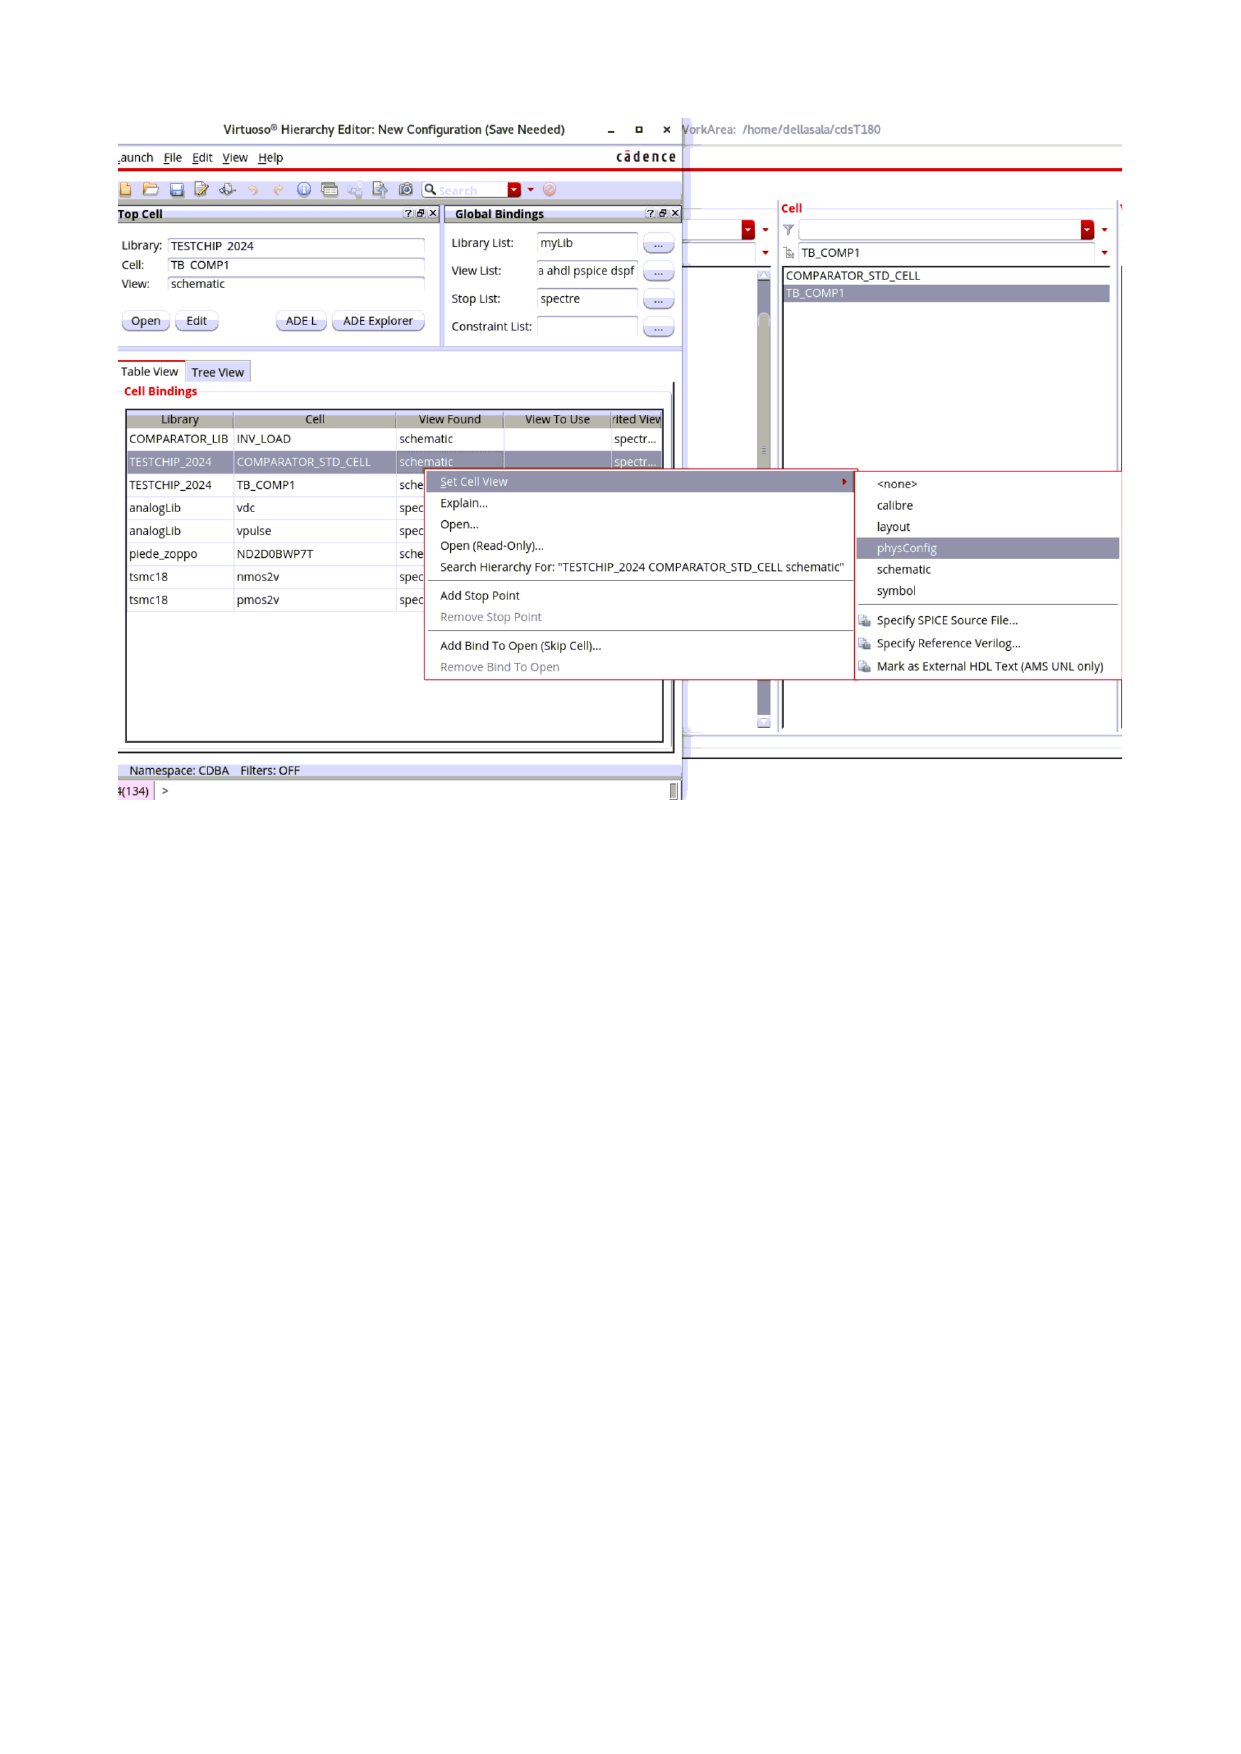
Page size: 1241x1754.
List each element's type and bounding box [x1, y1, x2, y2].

picture [118, 118, 1123, 800]
